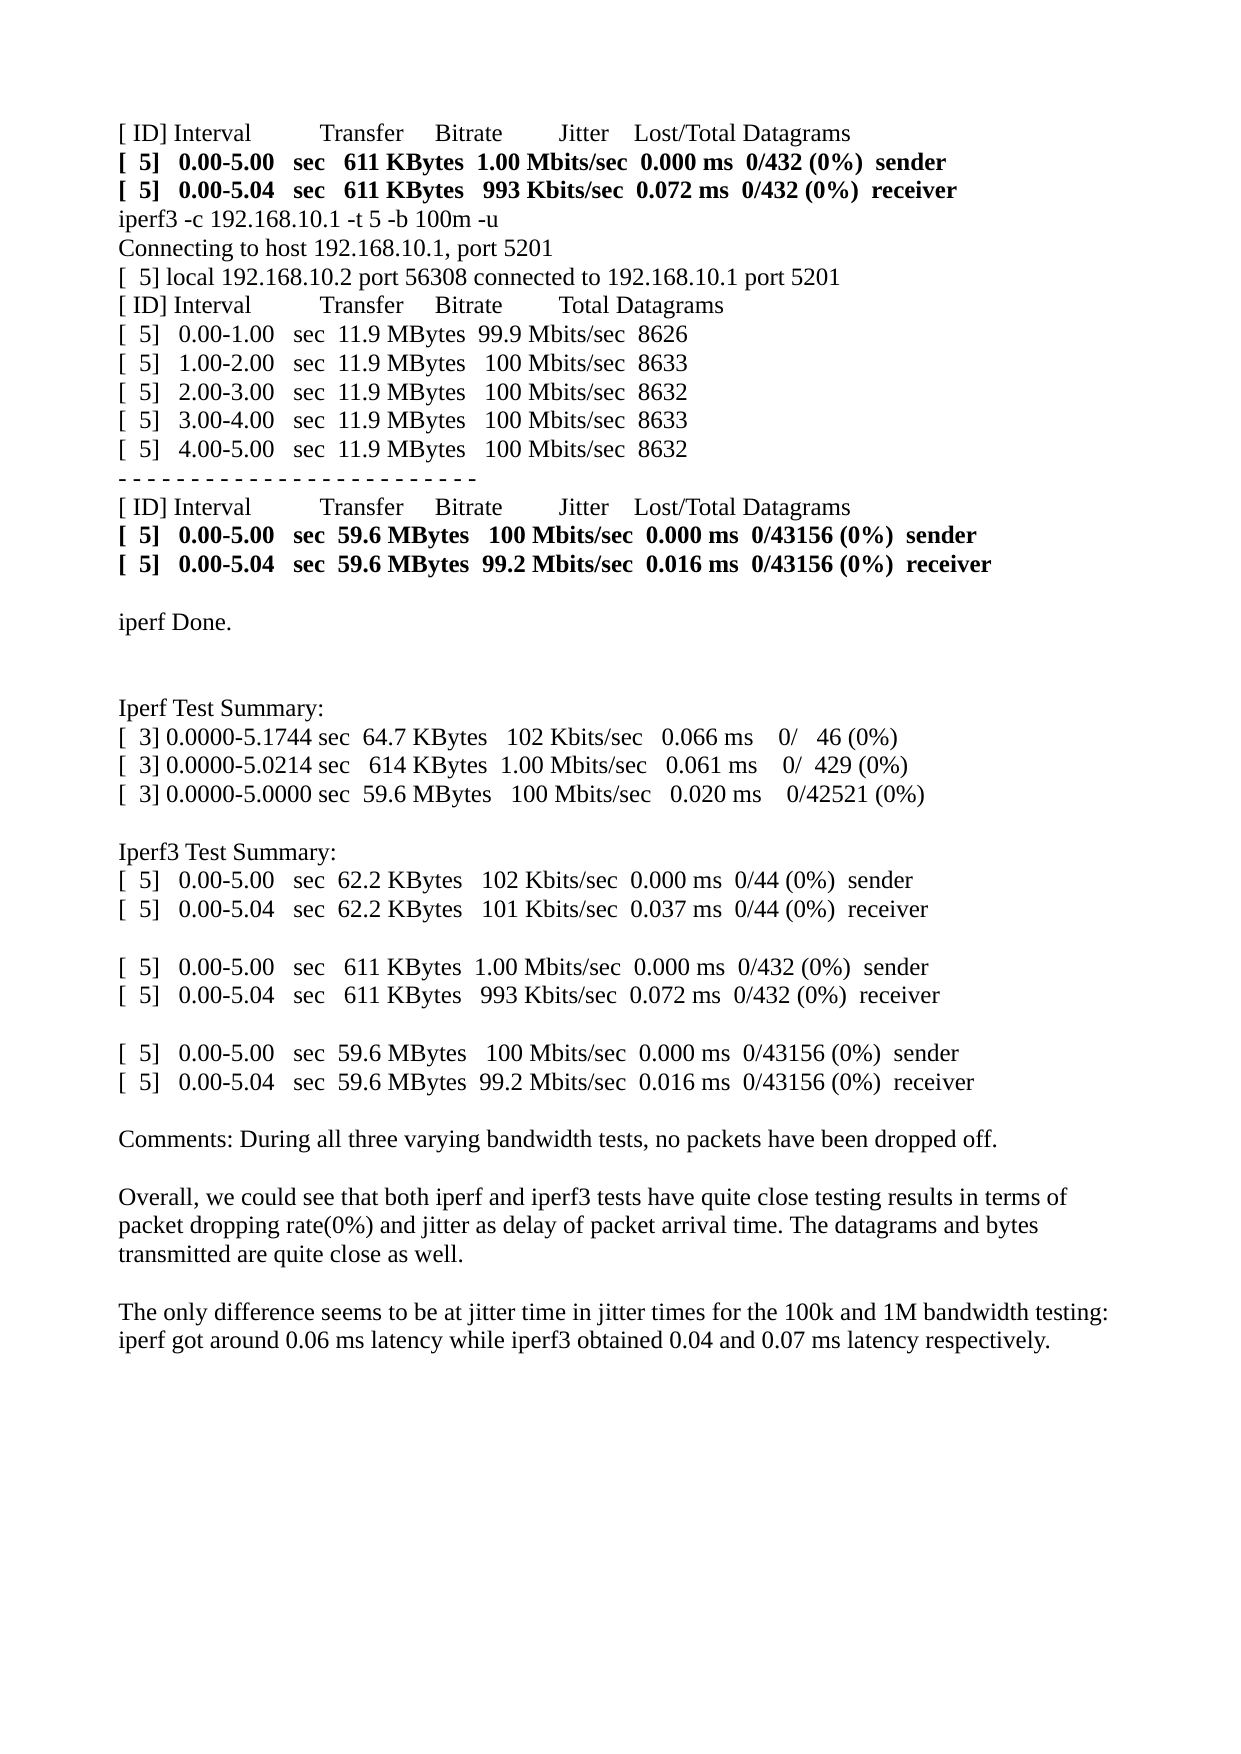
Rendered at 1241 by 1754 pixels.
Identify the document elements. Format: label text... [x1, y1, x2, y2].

text [ 5] 0.00-5.04 sec 59.6 MBytes 99.2 Mbits/sec 0.016 ms 0/43156 (0%) receiver [118, 1067, 1122, 1096]
text iperf3 -c 192.168.10.1 -t 5 -b 100m -u [118, 204, 1122, 233]
text [ 5] 1.00-2.00 sec 11.9 MBytes 100 Mbits/sec 8633 [118, 348, 1122, 377]
text [ 5] 4.00-5.00 sec 11.9 MBytes 100 Mbits/sec 8632 [118, 434, 1122, 463]
text Comments: During all three varying bandwidth tests, no packets have been dropped off. [118, 1124, 1122, 1153]
text [ 5] 0.00-5.00 sec 611 KBytes 1.00 Mbits/sec 0.000 ms 0/432 (0%) sender [118, 952, 1122, 981]
text [ 5] 0.00-5.00 sec 611 KBytes 1.00 Mbits/sec 0.000 ms 0/432 (0%) sender [118, 147, 1122, 176]
text [ 5] 0.00-5.00 sec 62.2 KBytes 102 Kbits/sec 0.000 ms 0/44 (0%) sender [118, 866, 1122, 894]
text [ 5] 0.00-5.04 sec 611 KBytes 993 Kbits/sec 0.072 ms 0/432 (0%) receiver [118, 981, 1122, 1009]
text - - - - - - - - - - - - - - - - - - - - - - - - - [118, 463, 1122, 492]
text [ 5] 0.00-5.04 sec 62.2 KBytes 101 Kbits/sec 0.037 ms 0/44 (0%) receiver [118, 894, 1122, 923]
text [ 3] 0.0000-5.1744 sec 64.7 KBytes 102 Kbits/sec 0.066 ms 0/ 46 (0%) [118, 722, 1122, 751]
text [ 5] 0.00-5.00 sec 59.6 MBytes 100 Mbits/sec 0.000 ms 0/43156 (0%) sender [118, 521, 1122, 549]
text [ 5] 0.00-5.04 sec 611 KBytes 993 Kbits/sec 0.072 ms 0/432 (0%) receiver [118, 176, 1122, 204]
text [ 3] 0.0000-5.0000 sec 59.6 MBytes 100 Mbits/sec 0.020 ms 0/42521 (0%) [118, 779, 1122, 808]
text [ 5] 0.00-5.00 sec 59.6 MBytes 100 Mbits/sec 0.000 ms 0/43156 (0%) sender [118, 1038, 1122, 1067]
text [ 5] 3.00-4.00 sec 11.9 MBytes 100 Mbits/sec 8633 [118, 406, 1122, 434]
text [ ID] Interval Transfer Bitrate Total Datagrams [118, 291, 1122, 319]
text [ 5] local 192.168.10.2 port 56308 connected to 192.168.10.1 port 5201 [118, 262, 1122, 291]
text Connecting to host 192.168.10.1, port 5201 [118, 233, 1122, 262]
text iperf Done. [118, 607, 1122, 636]
text [ 3] 0.0000-5.0214 sec 614 KBytes 1.00 Mbits/sec 0.061 ms 0/ 429 (0%) [118, 751, 1122, 779]
text [ 5] 2.00-3.00 sec 11.9 MBytes 100 Mbits/sec 8632 [118, 377, 1122, 406]
text [ 5] 0.00-5.04 sec 59.6 MBytes 99.2 Mbits/sec 0.016 ms 0/43156 (0%) receiver [118, 549, 1122, 578]
text Iperf Test Summary: [118, 693, 1122, 722]
text The only difference seems to be at jitter time in jitter times for the 100k and 1M bandwidth testing: iperf got around 0.06 ms latency while iperf3 obtained 0.04 and 0.07 ms latency respectively. [118, 1297, 1122, 1354]
text [ 5] 0.00-1.00 sec 11.9 MBytes 99.9 Mbits/sec 8626 [118, 319, 1122, 348]
text Iperf3 Test Summary: [118, 837, 1122, 866]
text [ ID] Interval Transfer Bitrate Jitter Lost/Total Datagrams [118, 492, 1122, 521]
text Overall, we could see that both iperf and iperf3 tests have quite close testing results in terms of packet dropping rate(0%) and jitter as delay of packet arrival time. The datagrams and bytes transmitted are quite close as well. [118, 1182, 1122, 1268]
text [ ID] Interval Transfer Bitrate Jitter Lost/Total Datagrams [118, 118, 1122, 147]
